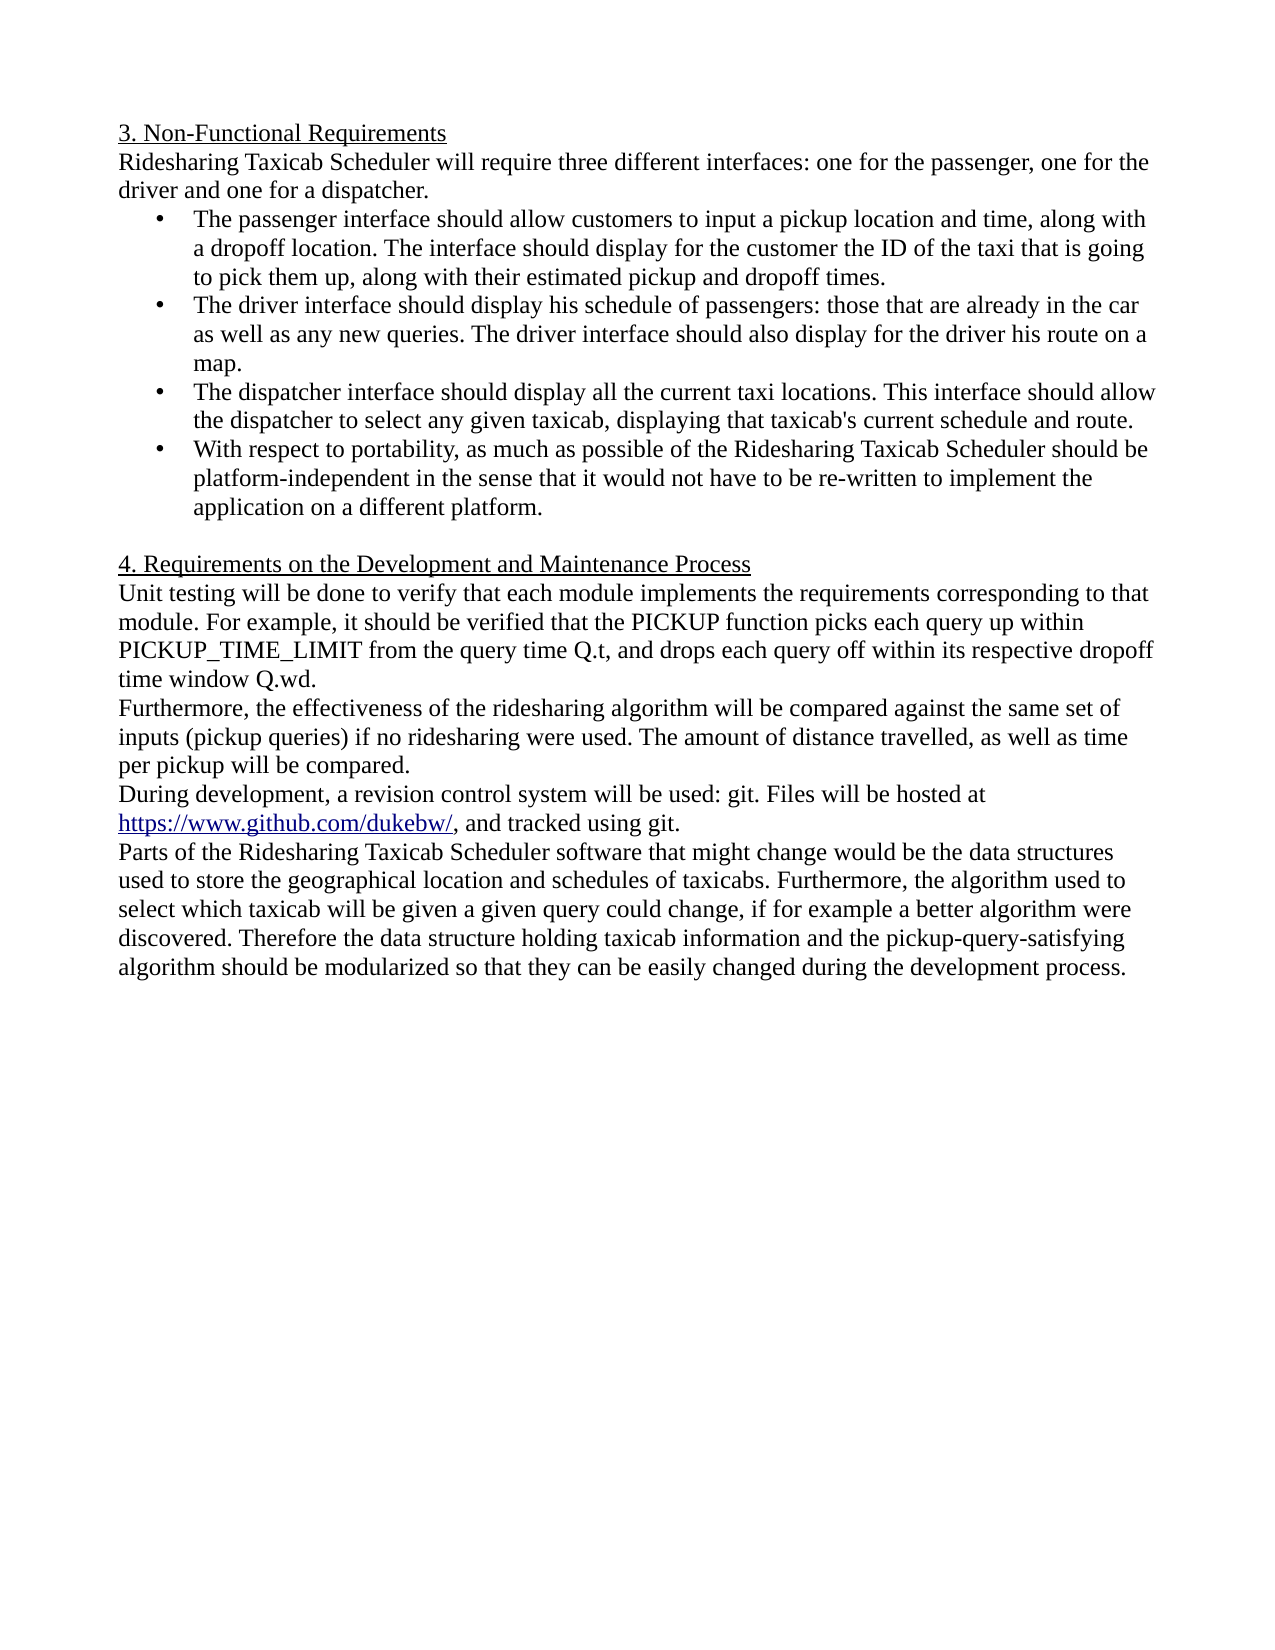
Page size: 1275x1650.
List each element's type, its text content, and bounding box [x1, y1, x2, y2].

list The passenger interface should allow customers to input a pickup location and time, along with a dropoff location. The interface should display for the customer the ID of the taxi that is going to pick them up, along with their estimated pickup and dropoff times. [156, 204, 1157, 291]
text Parts of the Ridesharing Taxicab Scheduler software that might change would be the data structures used to store the geographical location and schedules of taxicabs. Furthermore, the algorithm used to select which taxicab will be given a given query could change, if for example a better algorithm were discovered. Therefore the data structure holding taxicab information and the pickup-query-satisfying algorithm should be modularized so that they can be easily changed during the development process. [118, 837, 1157, 981]
text 4. Requirements on the Development and Maintenance Process [118, 549, 1157, 578]
text 3. Non-Functional Requirements [118, 118, 1157, 147]
text Furthermore, the effectiveness of the ridesharing algorithm will be compared against the same set of inputs (pickup queries) if no ridesharing were used. The amount of distance travelled, as well as time per pickup will be compared. [118, 693, 1157, 779]
list With respect to portability, as much as possible of the Ridesharing Taxicab Scheduler should be platform-independent in the sense that it would not have to be re-written to implement the application on a different platform. [156, 434, 1157, 521]
text Ridesharing Taxicab Scheduler will require three different interfaces: one for the passenger, one for the driver and one for a dispatcher. [118, 147, 1157, 204]
list The dispatcher interface should display all the current taxi locations. This interface should allow the dispatcher to select any given taxicab, displaying that taxicab's current schedule and route. [156, 377, 1157, 434]
text Unit testing will be done to verify that each module implements the requirements corresponding to that module. For example, it should be verified that the PICKUP function picks each query up within PICKUP_TIME_LIMIT from the query time Q.t, and drops each query off within its respective dropoff time window Q.wd. [118, 578, 1157, 693]
text During development, a revision control system will be used: git. Files will be hosted at https://www.github.com/dukebw/, and tracked using git. [118, 779, 1157, 837]
list The driver interface should display his schedule of passengers: those that are already in the car as well as any new queries. The driver interface should also display for the driver his route on a map. [156, 291, 1157, 377]
